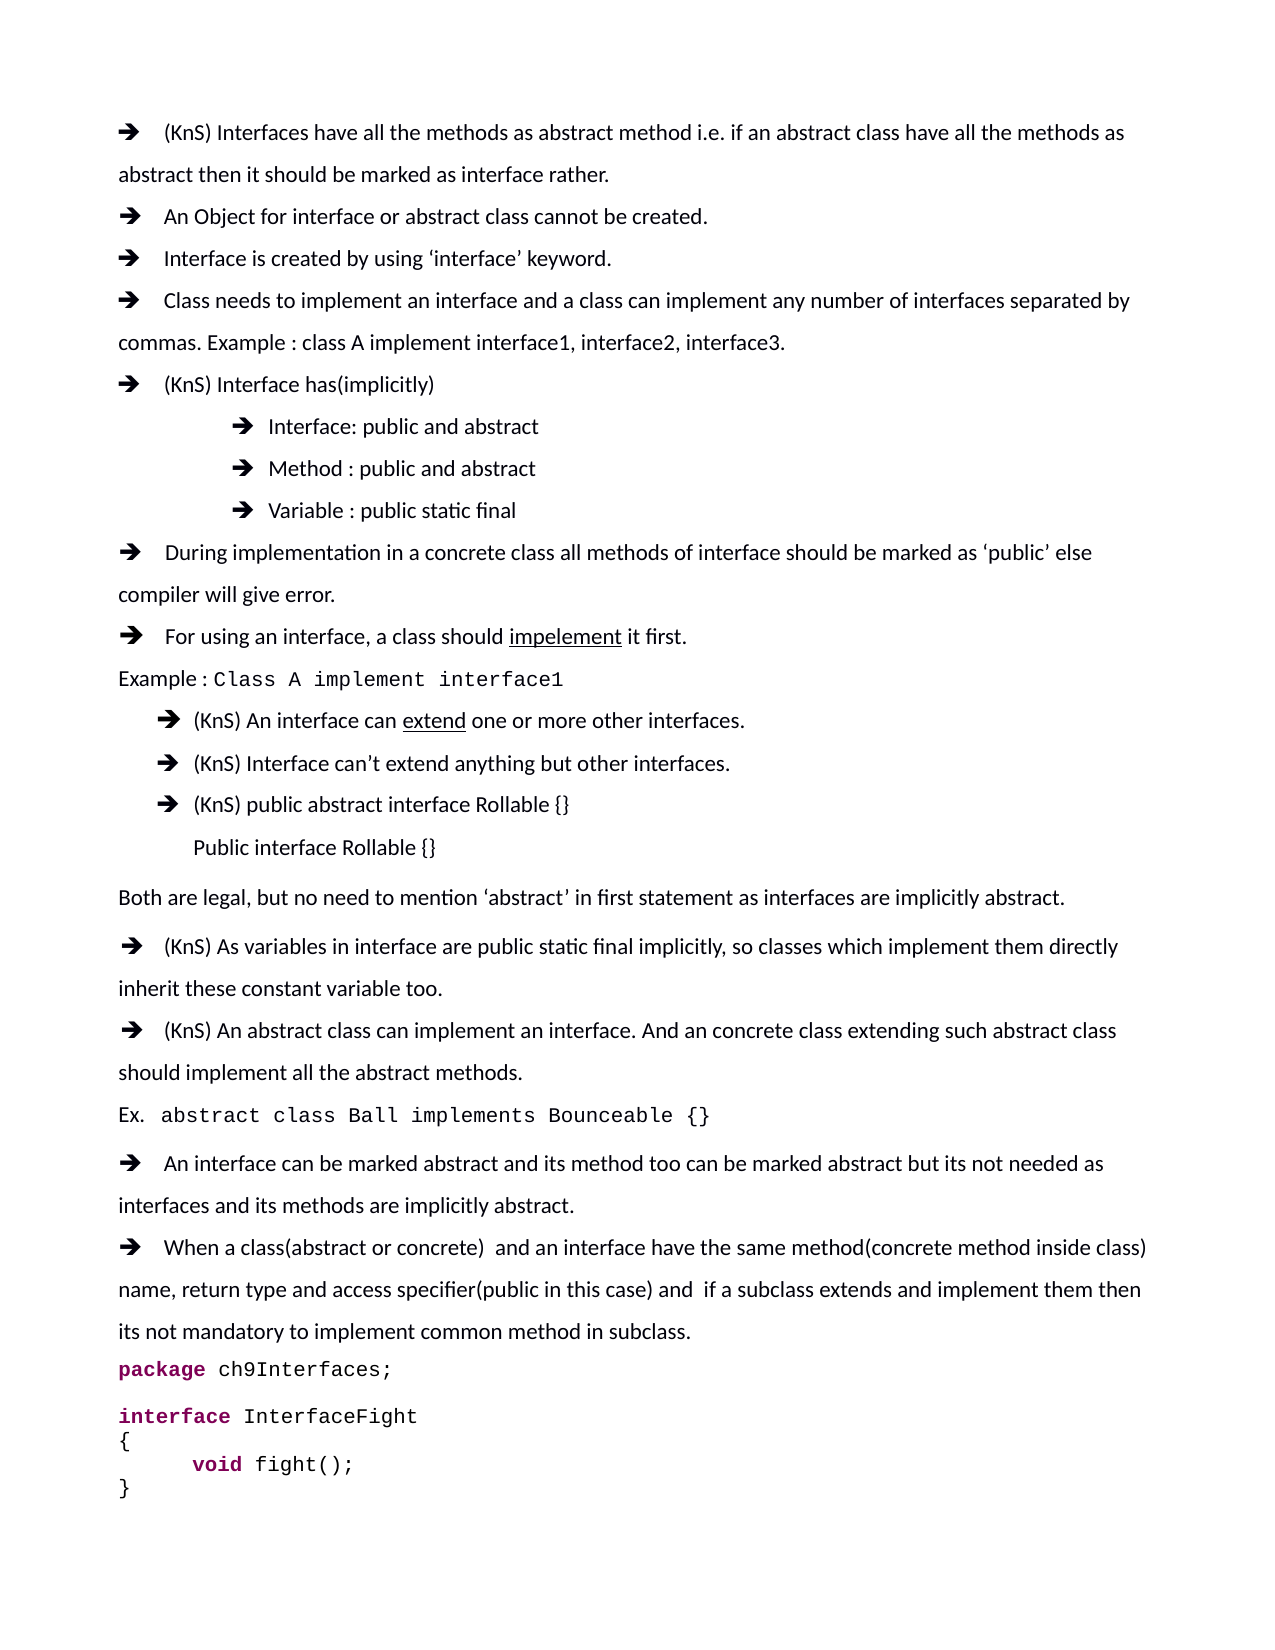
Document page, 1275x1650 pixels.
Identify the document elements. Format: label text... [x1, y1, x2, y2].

text Ex. abstract class Ball implements Bounceable {} [118, 1100, 1157, 1128]
text Public interface Rollable {} [193, 833, 1157, 861]
text { [118, 1430, 1157, 1454]
list (KnS) public abstract interface Rollable {} [156, 791, 1157, 819]
list (KnS) An interface can extend one or more other interfaces. [156, 707, 1157, 735]
list Method : public and abstract [231, 454, 1157, 482]
list Interface: public and abstract [231, 412, 1157, 440]
text package ch9Interfaces; [118, 1359, 1157, 1383]
list (KnS) Interface has(implicitly) [117, 370, 1157, 398]
list When a class(abstract or concrete) and an interface have the same method(concrete method inside class) name, return type and access specifier(public in this case) and if a subclass extends and implement them then its not mandatory to implement common method in subclass. [118, 1233, 1157, 1345]
list (KnS) Interfaces have all the methods as abstract method i.e. if an abstract class have all the methods as abstract then it should be marked as interface rather. [117, 118, 1157, 188]
text interface InterfaceFight [118, 1406, 1157, 1430]
list Interface is created by using ‘interface’ keyword. [117, 244, 1157, 272]
text } [118, 1477, 1157, 1501]
list Example : Class A implement interface1 [118, 664, 1157, 692]
list Class needs to implement an interface and a class can implement any number of interfaces separated by commas. Example : class A implement interface1, interface2, interface3. [117, 286, 1157, 356]
list (KnS) Interface can’t extend anything but other interfaces. [156, 749, 1157, 777]
list Variable : public static final [231, 496, 1157, 524]
list For using an interface, a class should impelement it first. [118, 622, 1157, 650]
list An Object for interface or abstract class cannot be created. [118, 202, 1157, 230]
text Both are legal, but no need to mention ‘abstract’ in first statement as interfaces are implicitly abstract. [118, 882, 1157, 911]
list During implementation in a concrete class all methods of interface should be marked as ‘public’ else compiler will give error. [118, 538, 1157, 608]
text void fight(); [118, 1454, 1157, 1477]
list (KnS) An abstract class can implement an interface. And an concrete class extending such abstract class should implement all the abstract methods. [118, 1016, 1157, 1086]
list (KnS) As variables in interface are public static final implicitly, so classes which implement them directly inherit these constant variable too. [118, 932, 1157, 1002]
list An interface can be marked abstract and its method too can be marked abstract but its not needed as interfaces and its methods are implicitly abstract. [118, 1149, 1157, 1219]
